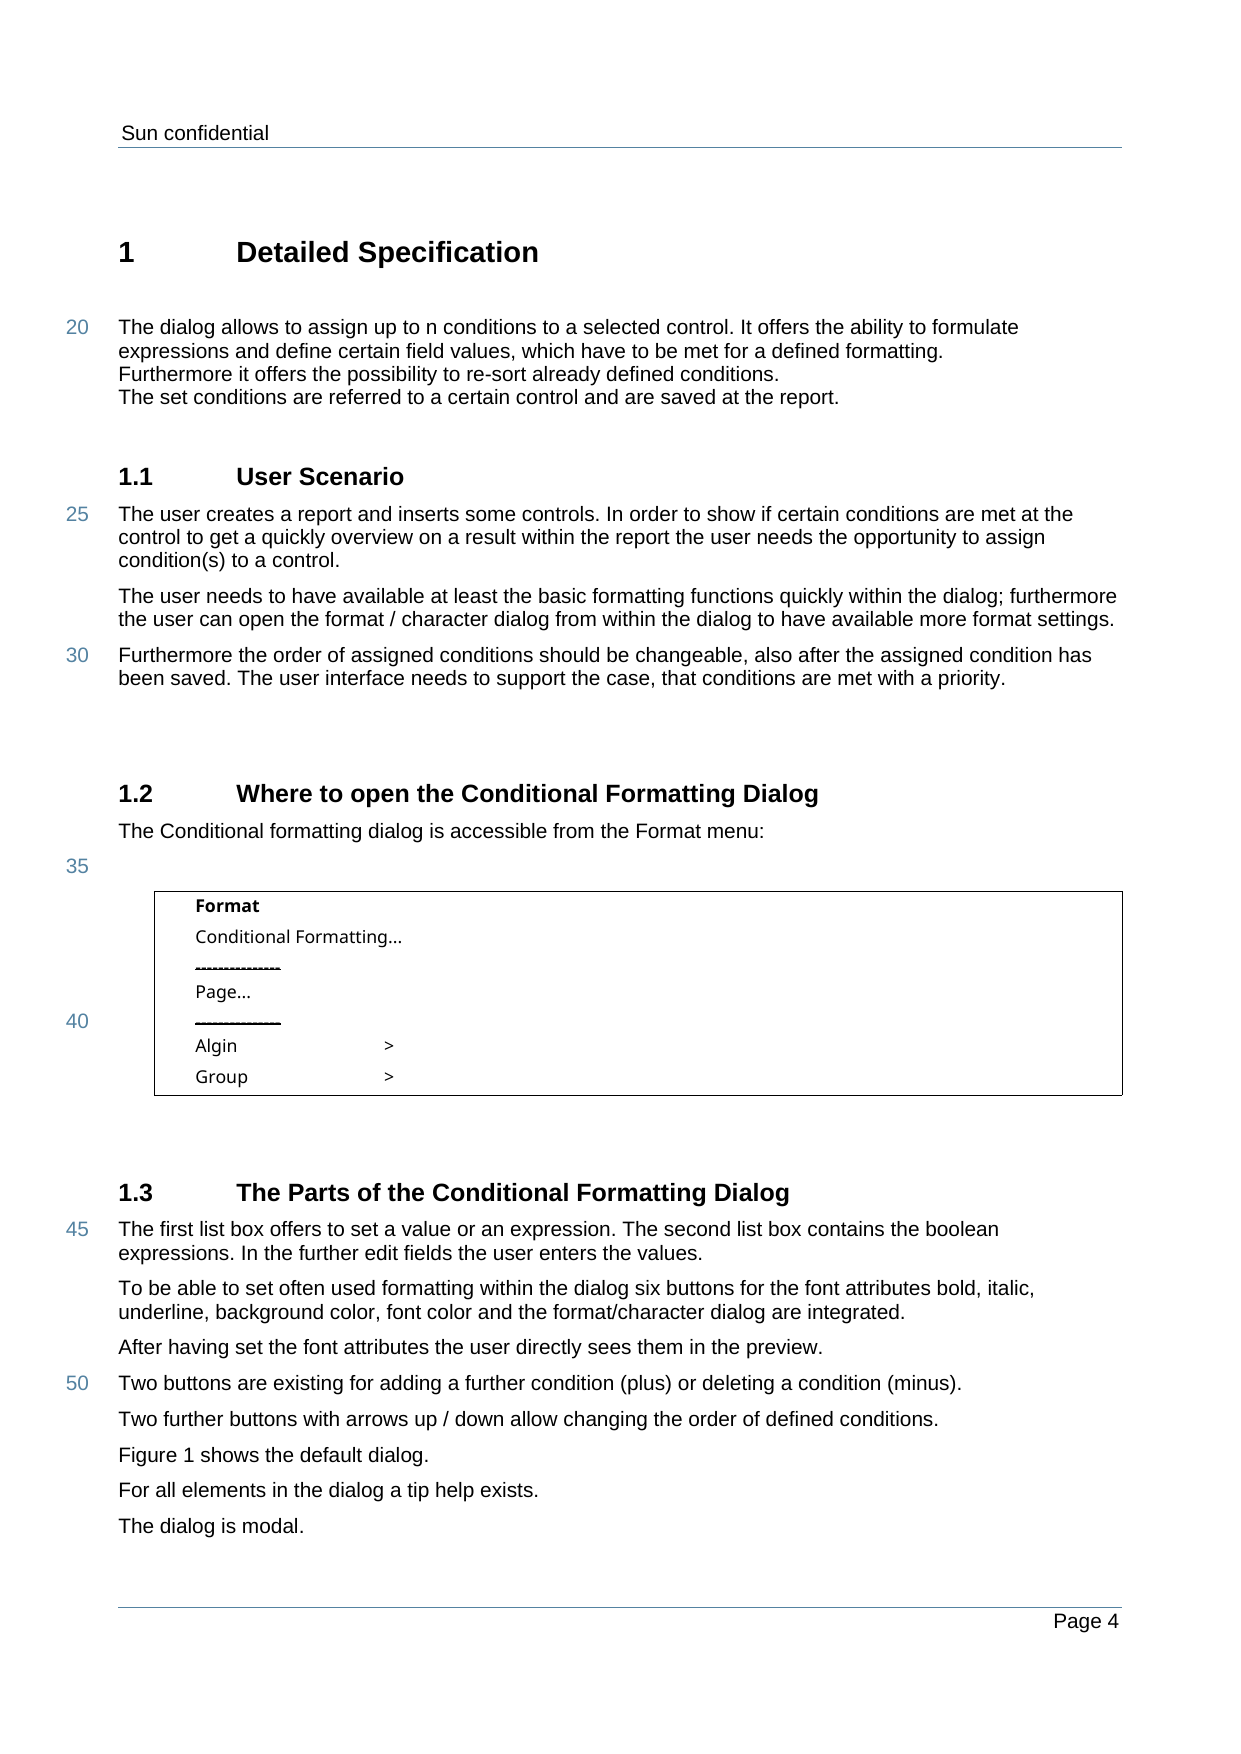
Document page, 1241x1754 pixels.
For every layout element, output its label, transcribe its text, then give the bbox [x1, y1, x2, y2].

text Furthermore the order of assigned conditions should be changeable, also after the assigned condition has been saved. The user interface needs to support the case, that conditions are met with a priority. [118, 643, 1122, 690]
text The dialog allows to assign up to n conditions to a selected control. It offers the ability to formulate expressions and define certain field values, which have to be met for a defined formatting. Furthermore it offers the possibility to re-sort already defined conditions. The set conditions are referred to a certain control and are saved at the report. [118, 316, 1122, 409]
text --------------- [155, 1004, 1122, 1028]
text Two buttons are existing for adding a further condition (plus) or deleting a condition (minus). [118, 1372, 1122, 1395]
text Algin > [155, 1028, 1122, 1058]
text The user needs to have available at least the basic formatting functions quickly within the dialog; furthermore the user can open the format / character dialog from within the dialog to have available more format settings. [118, 584, 1122, 631]
text After having set the font attributes the user directly sees them in the preview. [118, 1336, 1122, 1359]
text Two further buttons with arrows up / down allow changing the order of defined conditions. [118, 1407, 1122, 1431]
text The user creates a report and inserts some controls. In order to show if certain conditions are met at the control to get a quickly overview on a result within the report the user needs the opportunity to assign condition(s) to a control. [118, 502, 1122, 572]
text For all elements in the dialog a tip help exists. [118, 1479, 1122, 1502]
text The dialog is modal. [118, 1514, 1122, 1538]
text Conditional Formatting... [155, 918, 1122, 948]
text Group > [155, 1058, 1122, 1095]
text Page... [155, 973, 1122, 1003]
text The Conditional formatting dialog is accessible from the Format menu: [118, 819, 1122, 842]
title Format [155, 892, 1122, 918]
text --------------- [155, 949, 1122, 973]
subtitle Detailed Specification [118, 236, 1122, 268]
subtitle User Scenario [118, 463, 1122, 491]
text Figure 1 shows the default dialog. [118, 1443, 1122, 1466]
subtitle The Parts of the Conditional Formatting Dialog [118, 1178, 1122, 1206]
subtitle Where to open the Conditional Formatting Dialog [118, 779, 1122, 807]
text To be able to set often used formatting within the dialog six buttons for the font attributes bold, italic, underline, background color, font color and the format/character dialog are integrated. [118, 1277, 1122, 1323]
text The first list box offers to set a value or an expression. The second list box contains the boolean expressions. In the further edit fields the user enters the values. [118, 1218, 1122, 1264]
